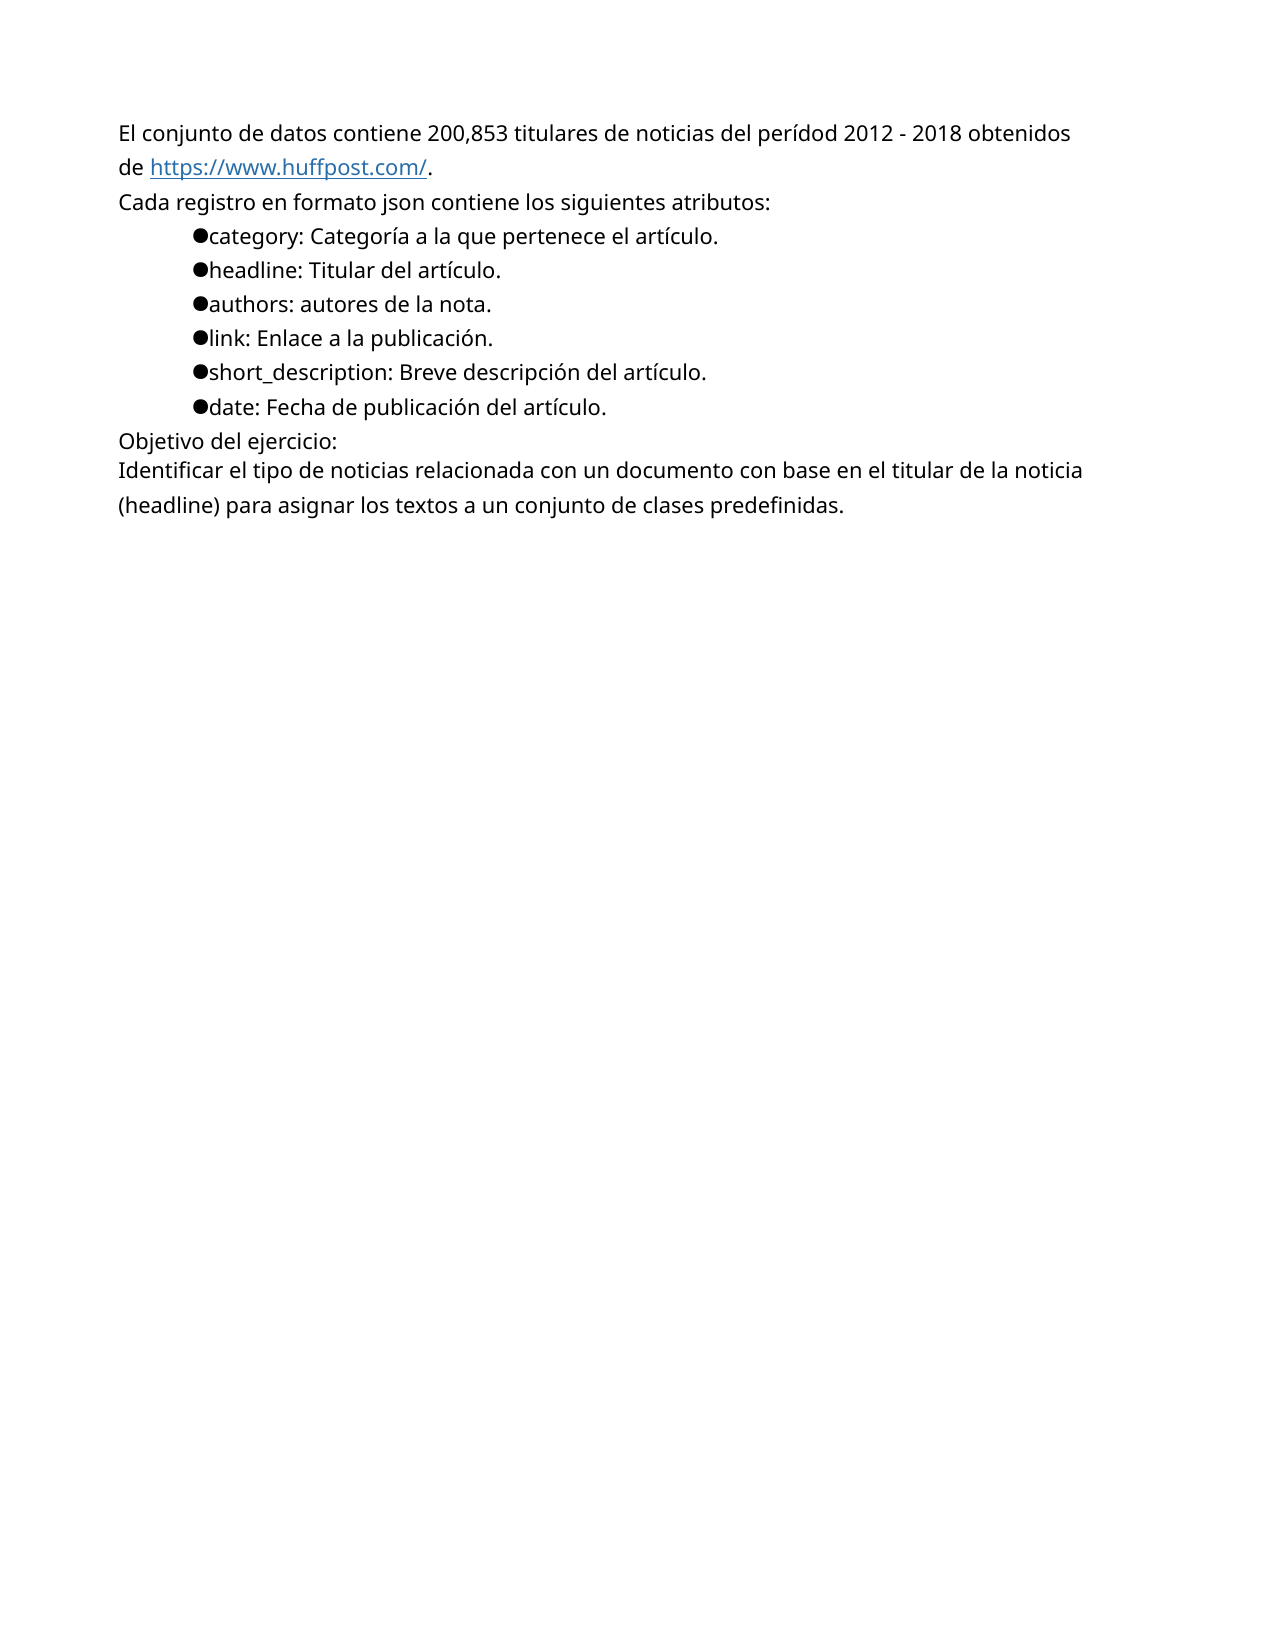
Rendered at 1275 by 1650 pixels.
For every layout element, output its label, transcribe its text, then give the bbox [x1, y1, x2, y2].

text Cada registro en formato json contiene los siguientes atributos: [118, 186, 1157, 216]
subtitle Objetivo del ejercicio: [118, 426, 1157, 455]
text Identificar el tipo de noticias relacionada con un documento con base en el titular de la noticia (headline) para asignar los textos a un conjunto de clases predefinidas. [118, 455, 1157, 519]
list short_description: Breve descripción del artículo. [118, 357, 1157, 387]
list category: Categoría a la que pertenece el artículo. [118, 221, 1157, 250]
list link: Enlace a la publicación. [118, 323, 1157, 353]
text El conjunto de datos contiene 200,853 titulares de noticias del perídod 2012 - 2018 obtenidos de https://www.huffpost.com/. [118, 118, 1157, 182]
list headline: Titular del artículo. [118, 255, 1157, 284]
list date: Fecha de publicación del artículo. [118, 391, 1157, 421]
list authors: autores de la nota. [118, 289, 1157, 319]
